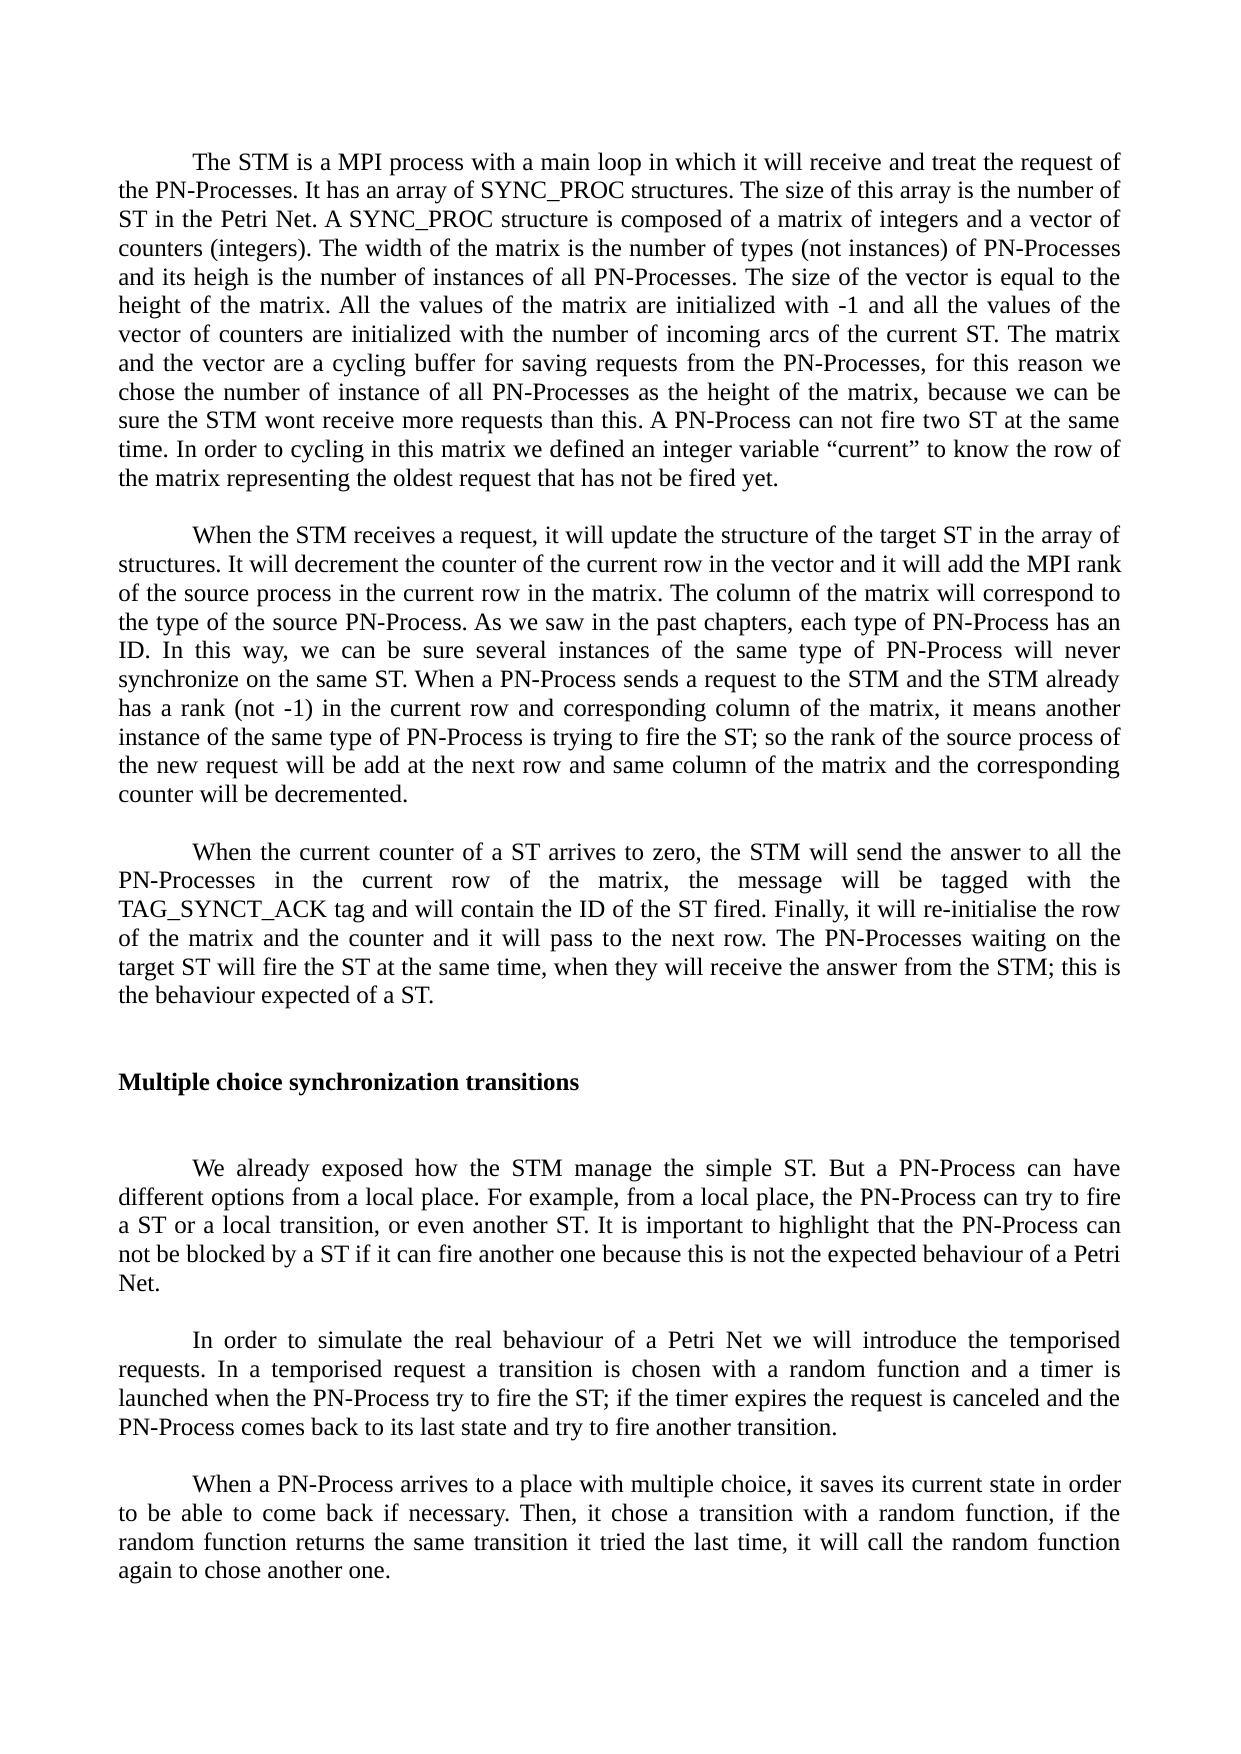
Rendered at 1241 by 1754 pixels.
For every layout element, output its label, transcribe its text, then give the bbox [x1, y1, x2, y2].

text When a PN-Process arrives to a place with multiple choice, it saves its current state in order to be able to come back if necessary. Then, it chose a transition with a random function, if the random function returns the same transition it tried the last time, it will call the random function again to chose another one. [118, 1469, 1122, 1584]
text The STM is a MPI process with a main loop in which it will receive and treat the request of the PN-Processes. It has an array of SYNC_PROC structures. The size of this array is the number of ST in the Petri Net. A SYNC_PROC structure is composed of a matrix of integers and a vector of counters (integers). The width of the matrix is the number of types (not instances) of PN-Processes and its heigh is the number of instances of all PN-Processes. The size of the vector is equal to the height of the matrix. All the values of the matrix are initialized with -1 and all the values of the vector of counters are initialized with the number of incoming arcs of the current ST. The matrix and the vector are a cycling buffer for saving requests from the PN-Processes, for this reason we chose the number of instance of all PN-Processes as the height of the matrix, because we can be sure the STM wont receive more requests than this. A PN-Process can not fire two ST at the same time. In order to cycling in this matrix we defined an integer variable “current” to know the row of the matrix representing the oldest request that has not be fired yet. [118, 147, 1122, 492]
text We already exposed how the STM manage the simple ST. But a PN-Process can have different options from a local place. For example, from a local place, the PN-Process can try to fire a ST or a local transition, or even another ST. It is important to highlight that the PN-Process can not be blocked by a ST if it can fire another one because this is not the expected behaviour of a Petri Net. [118, 1153, 1122, 1297]
text When the STM receives a request, it will update the structure of the target ST in the array of structures. It will decrement the counter of the current row in the vector and it will add the MPI rank of the source process in the current row in the matrix. The column of the matrix will correspond to the type of the source PN-Process. As we saw in the past chapters, each type of PN-Process has an ID. In this way, we can be sure several instances of the same type of PN-Process will never synchronize on the same ST. When a PN-Process sends a request to the STM and the STM already has a rank (not -1) in the current row and corresponding column of the matrix, it means another instance of the same type of PN-Process is trying to fire the ST; so the rank of the source process of the new request will be add at the next row and same column of the matrix and the corresponding counter will be decremented. [118, 521, 1122, 808]
text When the current counter of a ST arrives to zero, the STM will send the answer to all the PN-Processes in the current row of the matrix, the message will be tagged with the TAG_SYNCT_ACK tag and will contain the ID of the ST fired. Finally, it will re-initialise the row of the matrix and the counter and it will pass to the next row. The PN-Processes waiting on the target ST will fire the ST at the same time, when they will receive the answer from the STM; this is the behaviour expected of a ST. [118, 837, 1122, 1009]
text In order to simulate the real behaviour of a Petri Net we will introduce the temporised requests. In a temporised request a transition is chosen with a random function and a timer is launched when the PN-Process try to fire the ST; if the timer expires the request is canceled and the PN-Process comes back to its last state and try to fire another transition. [118, 1326, 1122, 1441]
text Multiple choice synchronization transitions [118, 1067, 1122, 1096]
